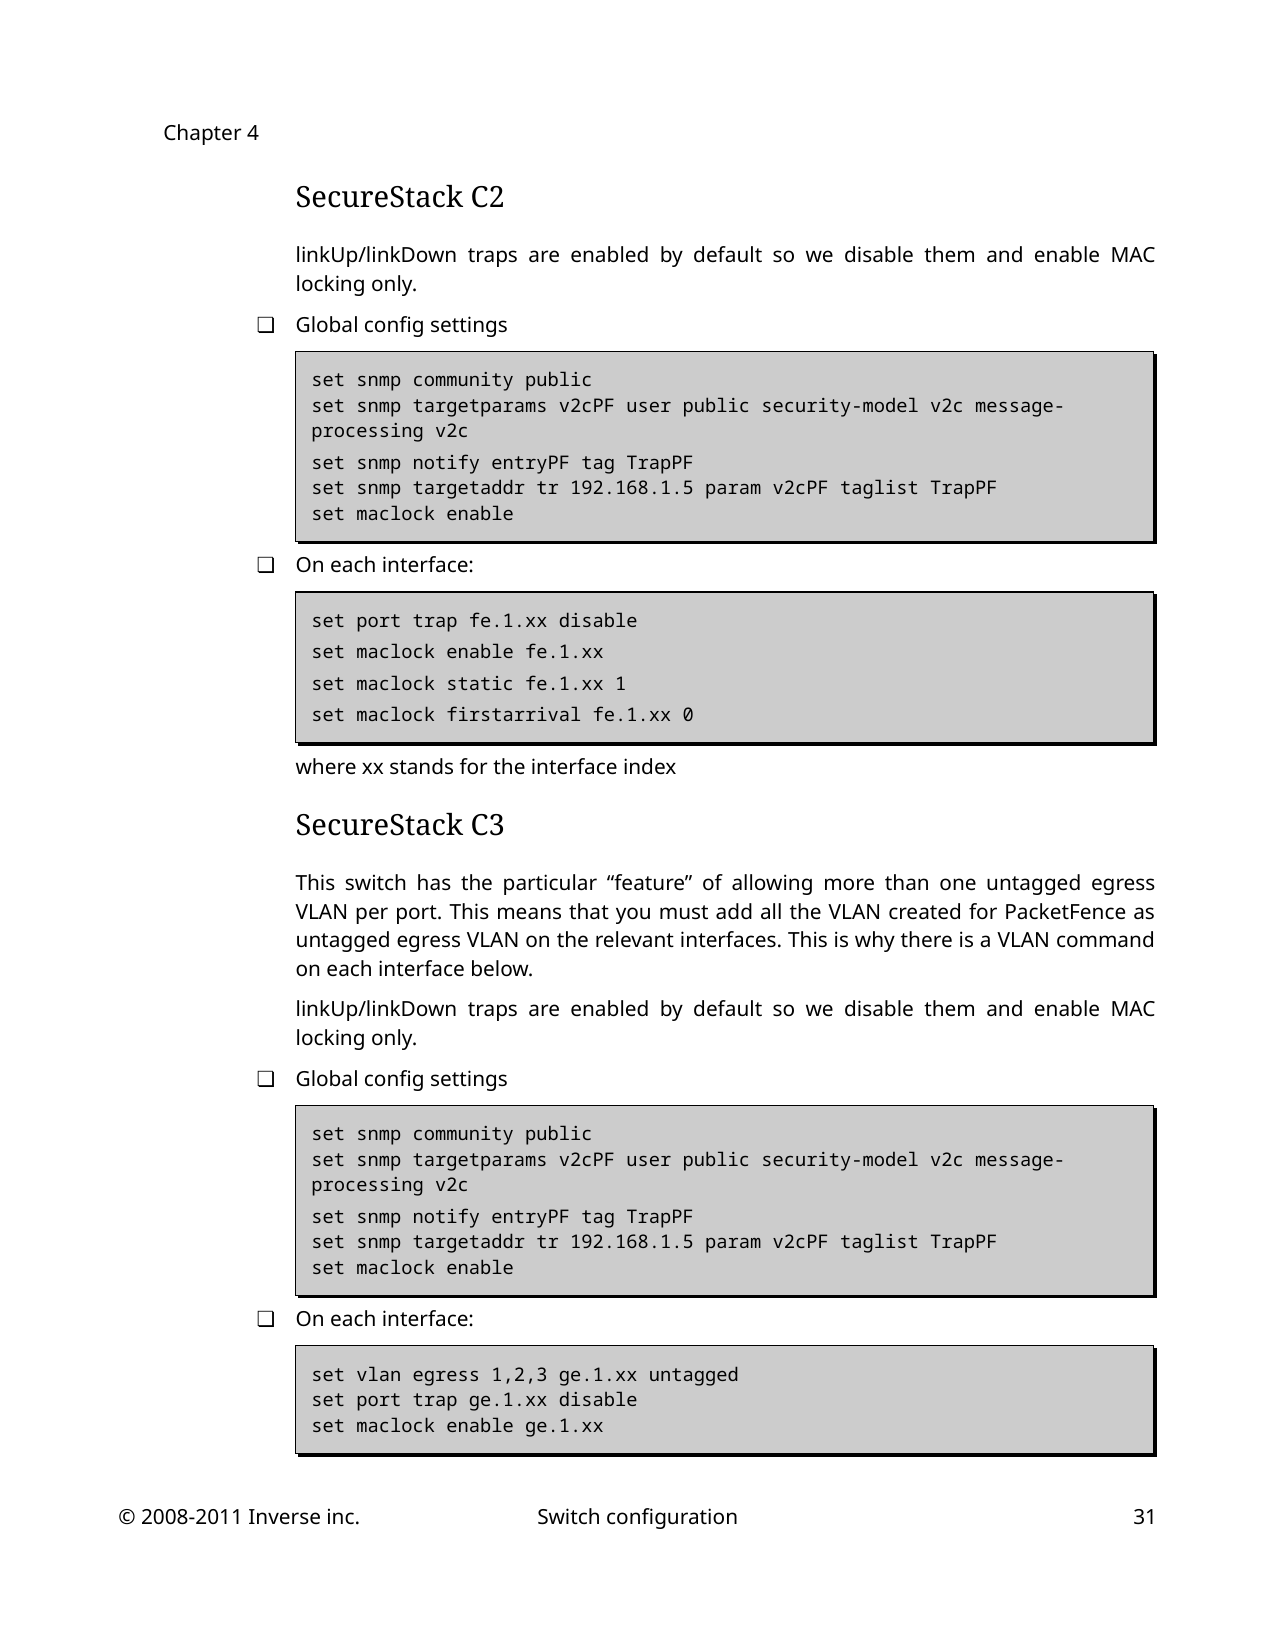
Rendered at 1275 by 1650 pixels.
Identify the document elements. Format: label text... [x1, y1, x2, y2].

text linkUp/linkDown traps are enabled by default so we disable them and enable MAC locking only. [295, 241, 1157, 297]
list ❏ On each interface: [256, 550, 1157, 579]
text linkUp/linkDown traps are enabled by default so we disable them and enable MAC locking only. [295, 994, 1157, 1051]
list ❏ On each interface: [256, 1304, 1157, 1333]
text where xx stands for the interface index [295, 752, 1157, 780]
text set snmp community public set snmp targetparams v2cPF user public security-model v2c message-processing v2c [296, 1106, 1153, 1187]
subtitle SecureStack C2 [295, 176, 1157, 216]
list ❏ Global config settings [256, 1064, 1157, 1092]
text set maclock static fe.1.xx 1 [296, 654, 1153, 686]
text This switch has the particular “feature” of allowing more than one untagged egress VLAN per port. This means that you must add all the VLAN created for PacketFence as untagged egress VLAN on the relevant interfaces. This is why there is a VLAN command on each interface below. [295, 868, 1157, 982]
list ❏ Global config settings [256, 310, 1157, 338]
text set maclock firstarrival fe.1.xx 0 [296, 686, 1153, 742]
text set snmp notify entryPF tag TrapPF set snmp targetaddr tr 192.168.1.5 param v2cPF taglist TrapPF set maclock enable [296, 1187, 1153, 1295]
subtitle SecureStack C3 [295, 804, 1157, 843]
text set port trap fe.1.xx disable [296, 593, 1153, 623]
text set vlan egress 1,2,3 ge.1.xx untagged set port trap ge.1.xx disable set maclock enable ge.1.xx [296, 1346, 1153, 1453]
text set snmp notify entryPF tag TrapPF set snmp targetaddr tr 192.168.1.5 param v2cPF taglist TrapPF set maclock enable [296, 433, 1153, 541]
text set maclock enable fe.1.xx [296, 623, 1153, 654]
text set snmp community public set snmp targetparams v2cPF user public security-model v2c message-processing v2c [296, 352, 1153, 433]
